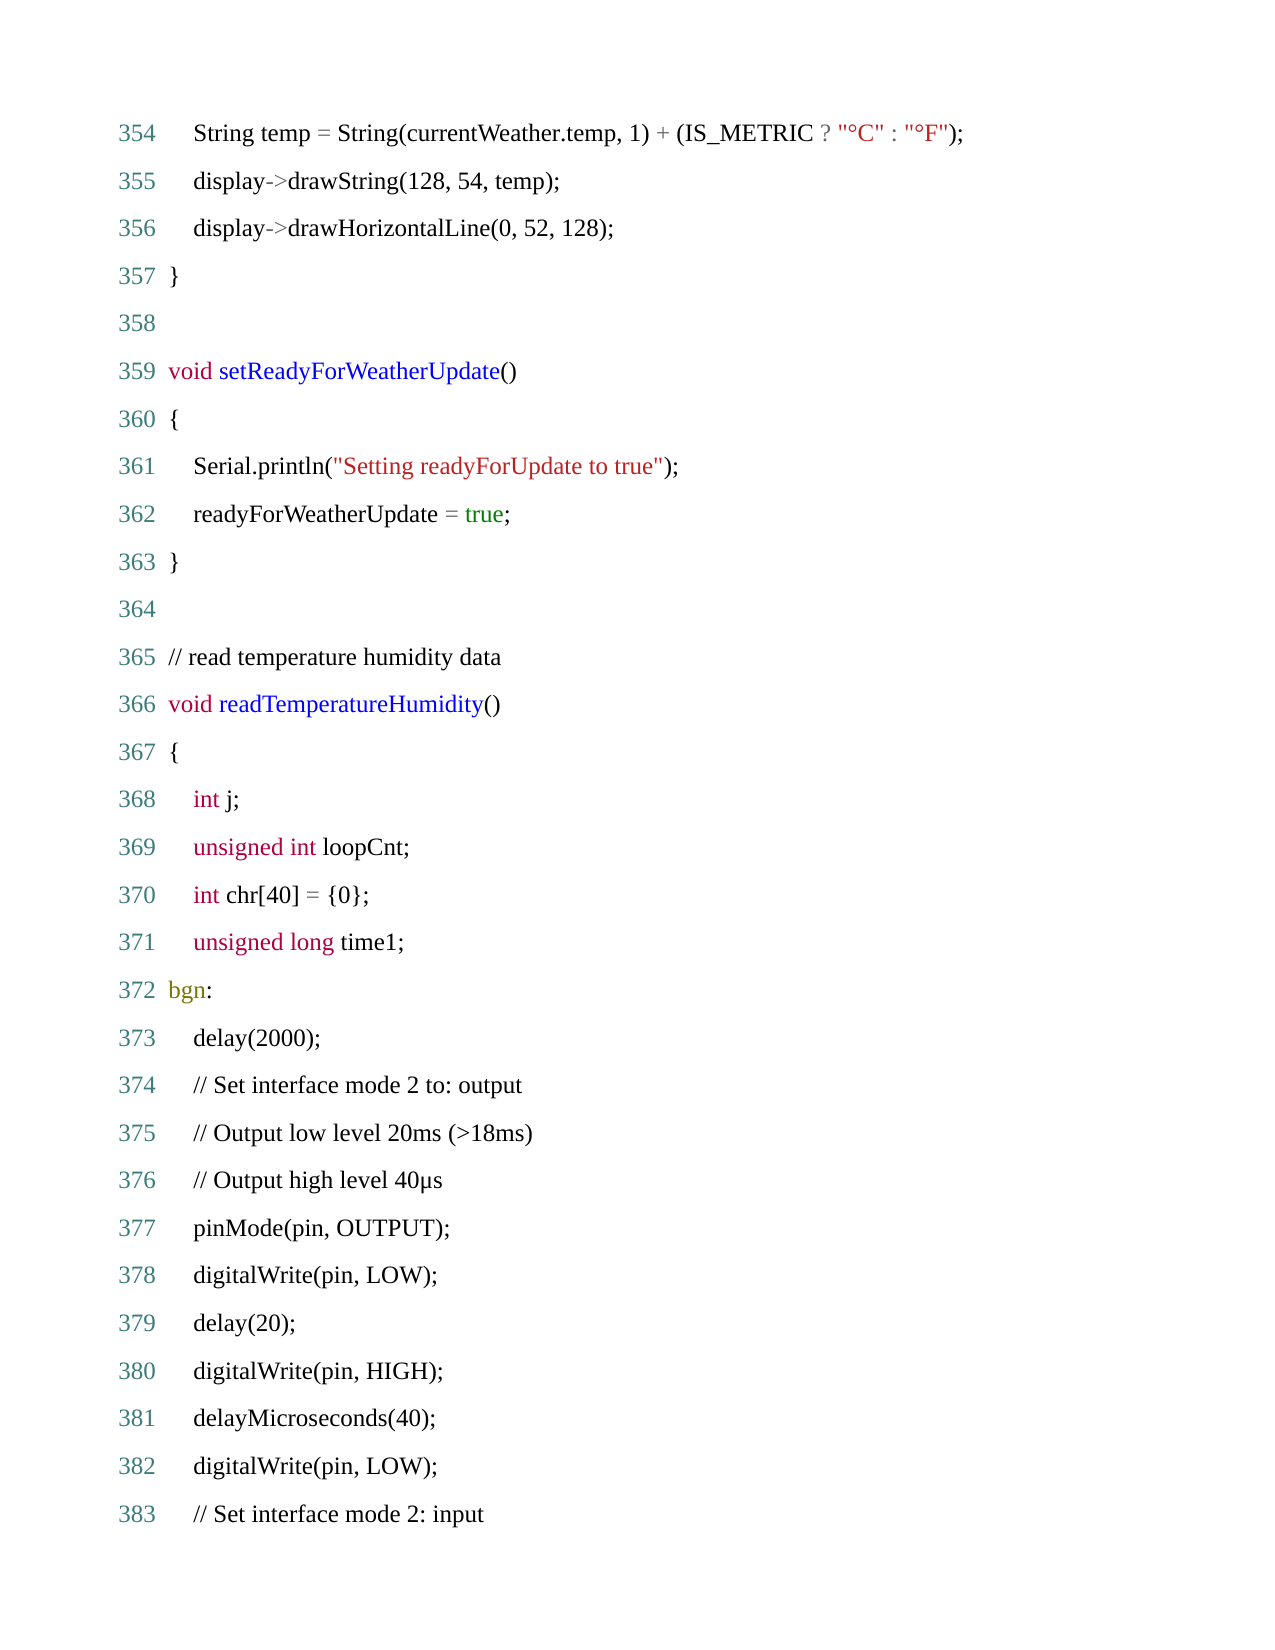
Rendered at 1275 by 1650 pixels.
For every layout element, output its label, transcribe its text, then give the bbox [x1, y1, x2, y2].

text 382 digitalWrite(pin, LOW); [118, 1451, 1157, 1480]
text 359 void setReadyForWeatherUpdate() [118, 356, 1157, 385]
text 380 digitalWrite(pin, HIGH); [118, 1356, 1157, 1384]
text 355 display->drawString(128, 54, temp); [118, 166, 1157, 194]
text 370 int chr[40] = {0}; [118, 880, 1157, 908]
text 366 void readTemperatureHumidity() [118, 689, 1157, 718]
text 378 digitalWrite(pin, LOW); [118, 1261, 1157, 1289]
text 375 // Output low level 20ms (>18ms) [118, 1118, 1157, 1147]
text 376 // Output high level 40μs [118, 1165, 1157, 1194]
text 374 // Set interface mode 2 to: output [118, 1070, 1157, 1099]
text 377 pinMode(pin, OUTPUT); [118, 1213, 1157, 1242]
text 383 // Set interface mode 2: input [118, 1499, 1157, 1527]
text 365 // read temperature humidity data [118, 642, 1157, 671]
text 357 } [118, 261, 1157, 290]
text 361 Serial.println("Setting readyForUpdate to true"); [118, 451, 1157, 480]
text 373 delay(2000); [118, 1023, 1157, 1051]
text 356 display->drawHorizontalLine(0, 52, 128); [118, 213, 1157, 242]
text 371 unsigned long time1; [118, 927, 1157, 956]
text 358 [118, 308, 1157, 337]
text 372 bgn: [118, 975, 1157, 1004]
text 368 int j; [118, 784, 1157, 813]
text 364 [118, 594, 1157, 623]
text 354 String temp = String(currentWeather.temp, 1) + (IS_METRIC ? "°C" : "°F"); [118, 118, 1157, 147]
text 367 { [118, 737, 1157, 766]
text 381 delayMicroseconds(40); [118, 1403, 1157, 1432]
text 363 } [118, 547, 1157, 575]
text 362 readyForWeatherUpdate = true; [118, 499, 1157, 528]
text 379 delay(20); [118, 1308, 1157, 1337]
text 360 { [118, 404, 1157, 432]
text 369 unsigned int loopCnt; [118, 832, 1157, 861]
